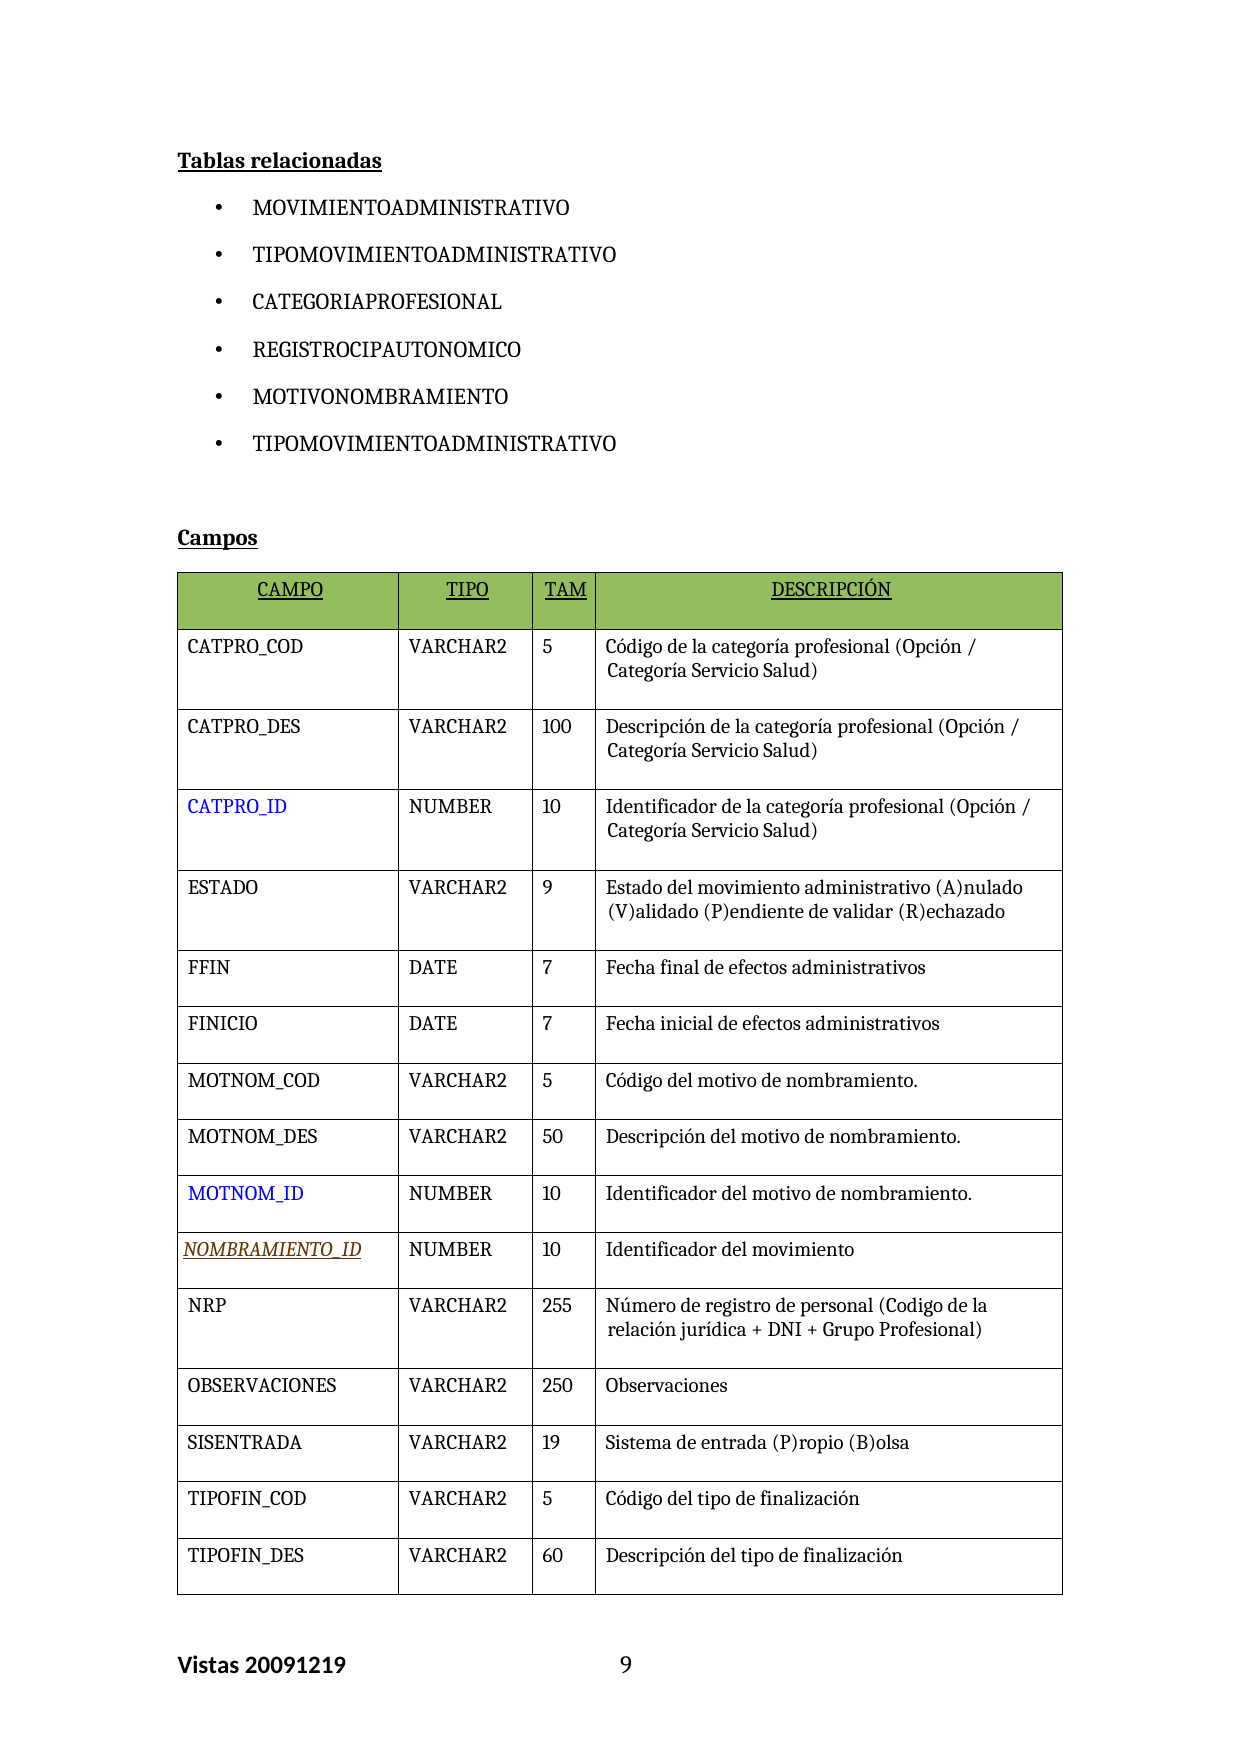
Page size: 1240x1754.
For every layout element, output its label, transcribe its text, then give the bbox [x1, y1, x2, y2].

table_cell Descripción del tipo de finalización [596, 1539, 1062, 1594]
table_cell 7 [533, 951, 595, 1006]
table_cell Observaciones [596, 1369, 1062, 1425]
table_cell NOMBRAMIENTO_ID [178, 1233, 398, 1288]
table_cell Código del tipo de finalización [596, 1482, 1062, 1537]
text Campos [177, 525, 1062, 551]
table_cell DATE [399, 951, 532, 1006]
table_cell DATE [399, 1007, 532, 1063]
table_cell VARCHAR2 [399, 1426, 532, 1481]
table_cell 9 [533, 871, 595, 950]
table_cell CATPRO_DES [178, 710, 398, 789]
table_cell VARCHAR2 [399, 1064, 532, 1119]
list MOVIMIENTOADMINISTRATIVO [215, 195, 1062, 221]
list TIPOMOVIMIENTOADMINISTRATIVO [215, 431, 1062, 457]
table_cell NUMBER [399, 1176, 532, 1232]
table_cell 5 [533, 630, 595, 709]
table_cell MOTNOM_COD [178, 1064, 398, 1119]
list TIPOMOVIMIENTOADMINISTRATIVO [215, 242, 1062, 268]
table_cell CATPRO_ID [178, 790, 398, 869]
table_header DESCRIPCIÓN [596, 573, 1062, 629]
table_cell Fecha inicial de efectos administrativos [596, 1007, 1062, 1063]
table_cell 60 [533, 1539, 595, 1594]
table_cell 5 [533, 1064, 595, 1119]
table_cell SISENTRADA [178, 1426, 398, 1481]
table_cell TIPOFIN_COD [178, 1482, 398, 1537]
table_cell VARCHAR2 [399, 1120, 532, 1175]
table_cell MOTNOM_ID [178, 1176, 398, 1232]
table_cell 10 [533, 1233, 595, 1288]
table_cell 255 [533, 1289, 595, 1368]
table_cell VARCHAR2 [399, 1289, 532, 1368]
table_cell 50 [533, 1120, 595, 1175]
table_header CAMPO [178, 573, 398, 629]
table_cell Código de la categoría profesional (Opción / Categoría Servicio Salud) [596, 630, 1062, 709]
list CATEGORIAPROFESIONAL [215, 289, 1062, 316]
table_cell Identificador de la categoría profesional (Opción / Categoría Servicio Salud) [596, 790, 1062, 869]
table_cell NUMBER [399, 790, 532, 869]
table_cell ESTADO [178, 871, 398, 950]
table_cell 10 [533, 790, 595, 869]
table_cell FINICIO [178, 1007, 398, 1063]
table_cell TIPOFIN_DES [178, 1539, 398, 1594]
table_cell CATPRO_COD [178, 630, 398, 709]
table_cell VARCHAR2 [399, 871, 532, 950]
table_cell Estado del movimiento administrativo (A)nulado (V)alidado (P)endiente de validar (R)echazado [596, 871, 1062, 950]
table_cell NRP [178, 1289, 398, 1368]
list REGISTROCIPAUTONOMICO [215, 336, 1062, 363]
table_cell Sistema de entrada (P)ropio (B)olsa [596, 1426, 1062, 1481]
table_cell 19 [533, 1426, 595, 1481]
table_cell NUMBER [399, 1233, 532, 1288]
table_cell VARCHAR2 [399, 1482, 532, 1537]
table_cell 7 [533, 1007, 595, 1063]
table_header TAM [533, 573, 595, 629]
table_cell MOTNOM_DES [178, 1120, 398, 1175]
table_cell 250 [533, 1369, 595, 1425]
table_cell FFIN [178, 951, 398, 1006]
table_cell Identificador del movimiento [596, 1233, 1062, 1288]
table_cell Código del motivo de nombramiento. [596, 1064, 1062, 1119]
table_cell Número de registro de personal (Codigo de la relación jurídica + DNI + Grupo Profesional) [596, 1289, 1062, 1368]
table_cell 100 [533, 710, 595, 789]
table_cell Identificador del motivo de nombramiento. [596, 1176, 1062, 1232]
table_cell Fecha final de efectos administrativos [596, 951, 1062, 1006]
table_cell VARCHAR2 [399, 1369, 532, 1425]
table_cell VARCHAR2 [399, 630, 532, 709]
table_cell VARCHAR2 [399, 710, 532, 789]
table_cell 10 [533, 1176, 595, 1232]
list MOTIVONOMBRAMIENTO [215, 383, 1062, 410]
table_cell Descripción de la categoría profesional (Opción / Categoría Servicio Salud) [596, 710, 1062, 789]
table_header TIPO [399, 573, 532, 629]
table_cell Descripción del motivo de nombramiento. [596, 1120, 1062, 1175]
table_cell OBSERVACIONES [178, 1369, 398, 1425]
table_cell 5 [533, 1482, 595, 1537]
text Tablas relacionadas [177, 148, 1062, 174]
table_cell VARCHAR2 [399, 1539, 532, 1594]
